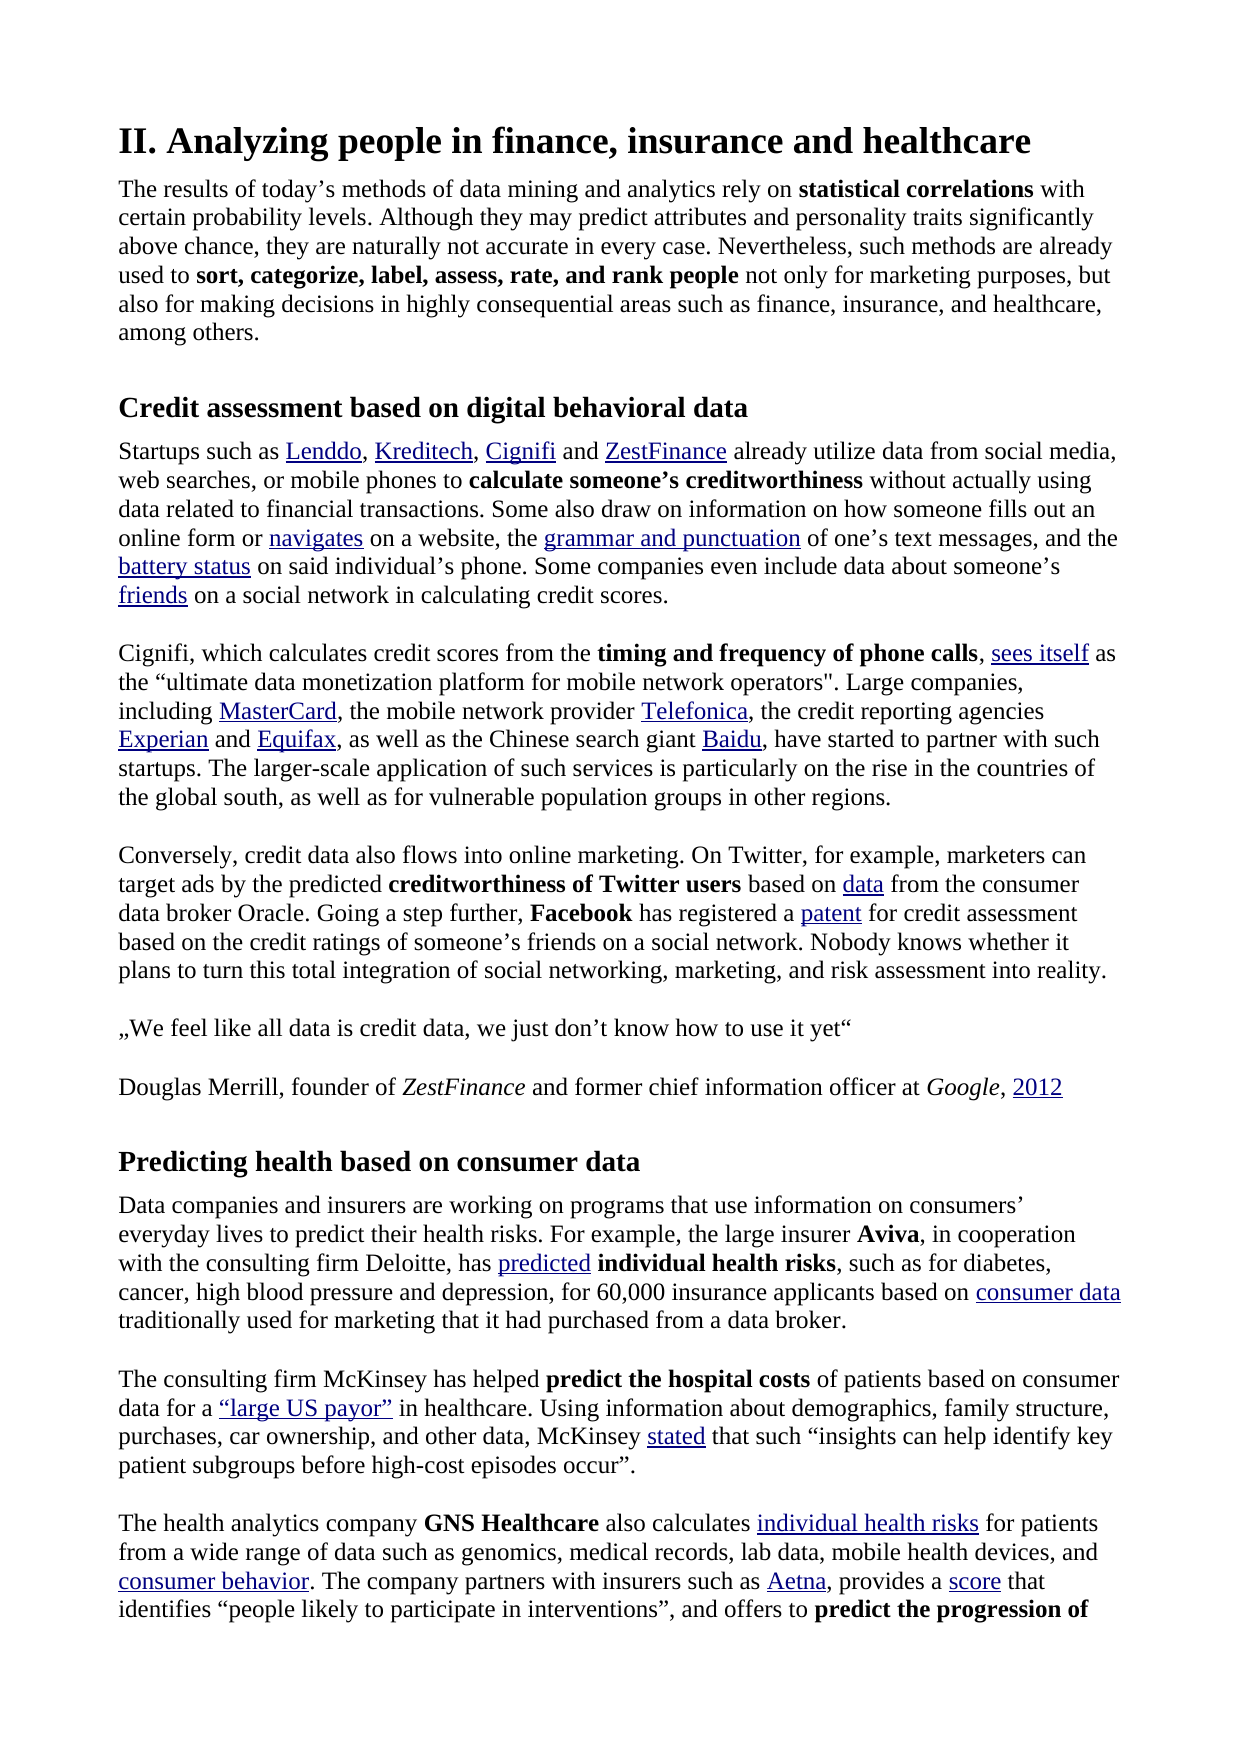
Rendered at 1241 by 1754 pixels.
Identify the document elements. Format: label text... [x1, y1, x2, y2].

text The results of today’s methods of data mining and analytics rely on statistical correlations with certain probability levels. Although they may predict attributes and personality traits significantly above chance, they are naturally not accurate in every case. Nevertheless, such methods are already used to sort, categorize, label, assess, rate, and rank people not only for marketing purposes, but also for making decisions in highly consequential areas such as finance, insurance, and healthcare, among others. [118, 174, 1122, 346]
subtitle II. Analyzing people in finance, insurance and healthcare [118, 118, 1122, 161]
text Data companies and insurers are working on programs that use information on consumers’ everyday lives to predict their health risks. For example, the large insurer Aviva, in cooperation with the consulting firm Deloitte, has predicted individual health risks, such as for diabetes, cancer, high blood pressure and depression, for 60,000 insurance applicants based on consumer data traditionally used for marketing that it had purchased from a data broker. [118, 1191, 1122, 1334]
text Cignifi, which calculates credit scores from the timing and frequency of phone calls, sees itself as the “ultimate data monetization platform for mobile network operators". Large companies, including MasterCard, the mobile network provider Telefonica, the credit reporting agencies Experian and Equifax, as well as the Chinese search giant Baidu, have started to partner with such startups. The larger-scale application of such services is particularly on the rise in the countries of the global south, as well as for vulnerable population groups in other regions. [118, 638, 1122, 811]
text Douglas Merrill, founder of ZestFinance and former chief information officer at Google, 2012 [118, 1072, 1122, 1101]
text The consulting firm McKinsey has helped predict the hospital costs of patients based on consumer data for a “large US payor” in healthcare. Using information about demographics, family structure, purchases, car ownership, and other data, McKinsey stated that such “insights can help identify key patient subgroups before high-cost episodes occur”. [118, 1364, 1122, 1479]
text Startups such as Lenddo, Kreditech, Cignifi and ZestFinance already utilize data from social media, web searches, or mobile phones to calculate someone’s creditworthiness without actually using data related to financial transactions. Some also draw on information on how someone fills out an online form or navigates on a website, the grammar and punctuation of one’s text messages, and the battery status on said individual’s phone. Some companies even include data about someone’s friends on a social network in calculating credit scores. [118, 436, 1122, 609]
text The health analytics company GNS Healthcare also calculates individual health risks for patients from a wide range of data such as genomics, medical records, lab data, mobile health devices, and consumer behavior. The company partners with insurers such as Aetna, provides a score that identifies “people likely to participate in interventions”, and offers to predict the progression of [118, 1508, 1122, 1623]
text Conversely, credit data also flows into online marketing. On Twitter, for example, marketers can target ads by the predicted creditworthiness of Twitter users based on data from the consumer data broker Oracle. Going a step further, Facebook has registered a patent for credit assessment based on the credit ratings of someone’s friends on a social network. Nobody knows whether it plans to turn this total integration of social networking, marketing, and risk assessment into reality. [118, 840, 1122, 984]
subtitle Predicting health based on consumer data [118, 1144, 1122, 1178]
text „We feel like all data is credit data, we just don’t know how to use it yet“ [118, 1013, 1122, 1042]
subtitle Credit assessment based on digital behavioral data [118, 390, 1122, 424]
